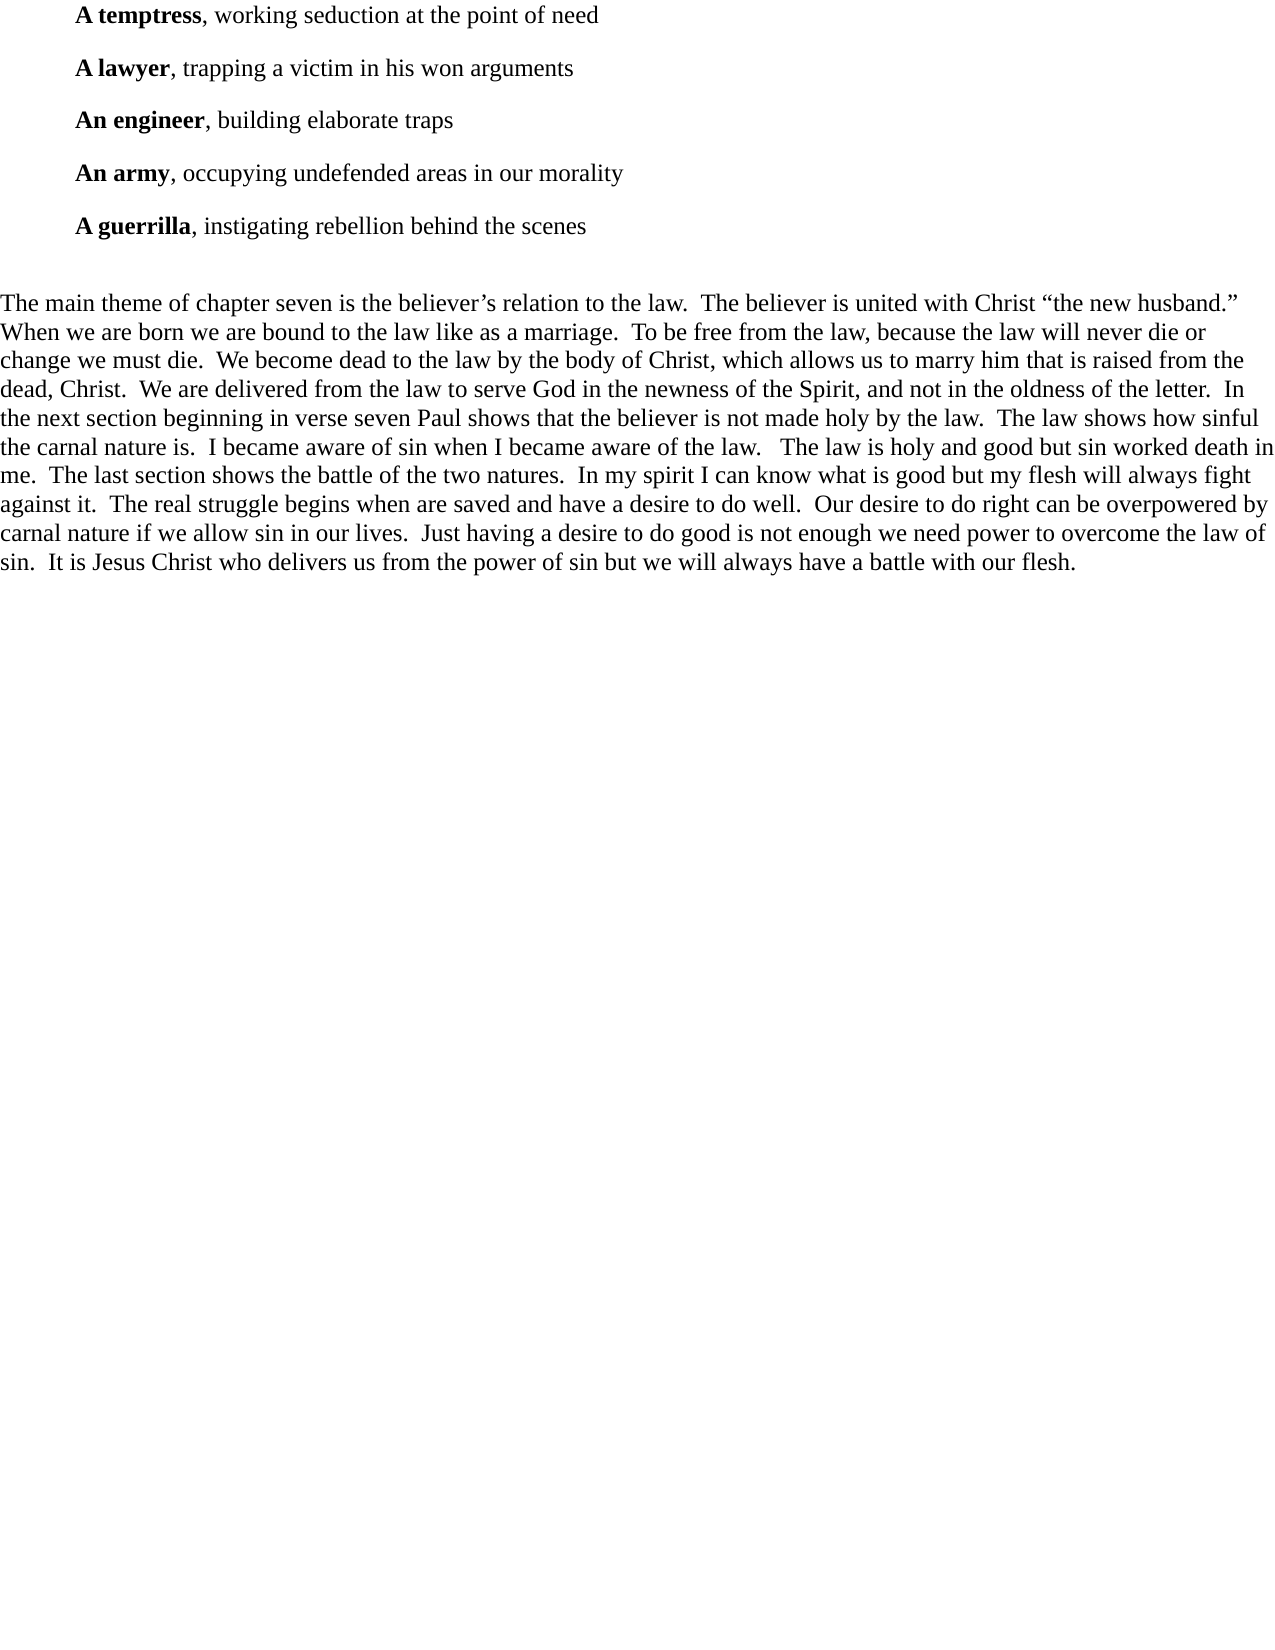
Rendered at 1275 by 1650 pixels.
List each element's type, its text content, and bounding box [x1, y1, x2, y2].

text An army, occupying undefended areas in our morality [0, 158, 1275, 187]
text A temptress, working seduction at the point of need [0, 0, 1275, 29]
text The main theme of chapter seven is the believer’s relation to the law. The believer is united with Christ “the new husband.” When we are born we are bound to the law like as a marriage. To be free from the law, because the law will never die or change we must die. We become dead to the law by the body of Christ, which allows us to marry him that is raised from the dead, Christ. We are delivered from the law to serve God in the newness of the Spirit, and not in the oldness of the letter. In the next section beginning in verse seven Paul shows that the believer is not made holy by the law. The law shows how sinful the carnal nature is. I became aware of sin when I became aware of the law. The law is holy and good but sin worked death in me. The last section shows the battle of the two natures. In my spirit I can know what is good but my flesh will always fight against it. The real struggle begins when are saved and have a desire to do well. Our desire to do right can be overpowered by carnal nature if we allow sin in our lives. Just having a desire to do good is not enough we need power to overcome the law of sin. It is Jesus Christ who delivers us from the power of sin but we will always have a battle with our flesh. [0, 288, 1275, 576]
text A lawyer, trapping a victim in his won arguments [0, 53, 1275, 82]
text A guerrilla, instigating rebellion behind the scenes [0, 211, 1275, 240]
text An engineer, building elaborate traps [0, 106, 1275, 134]
